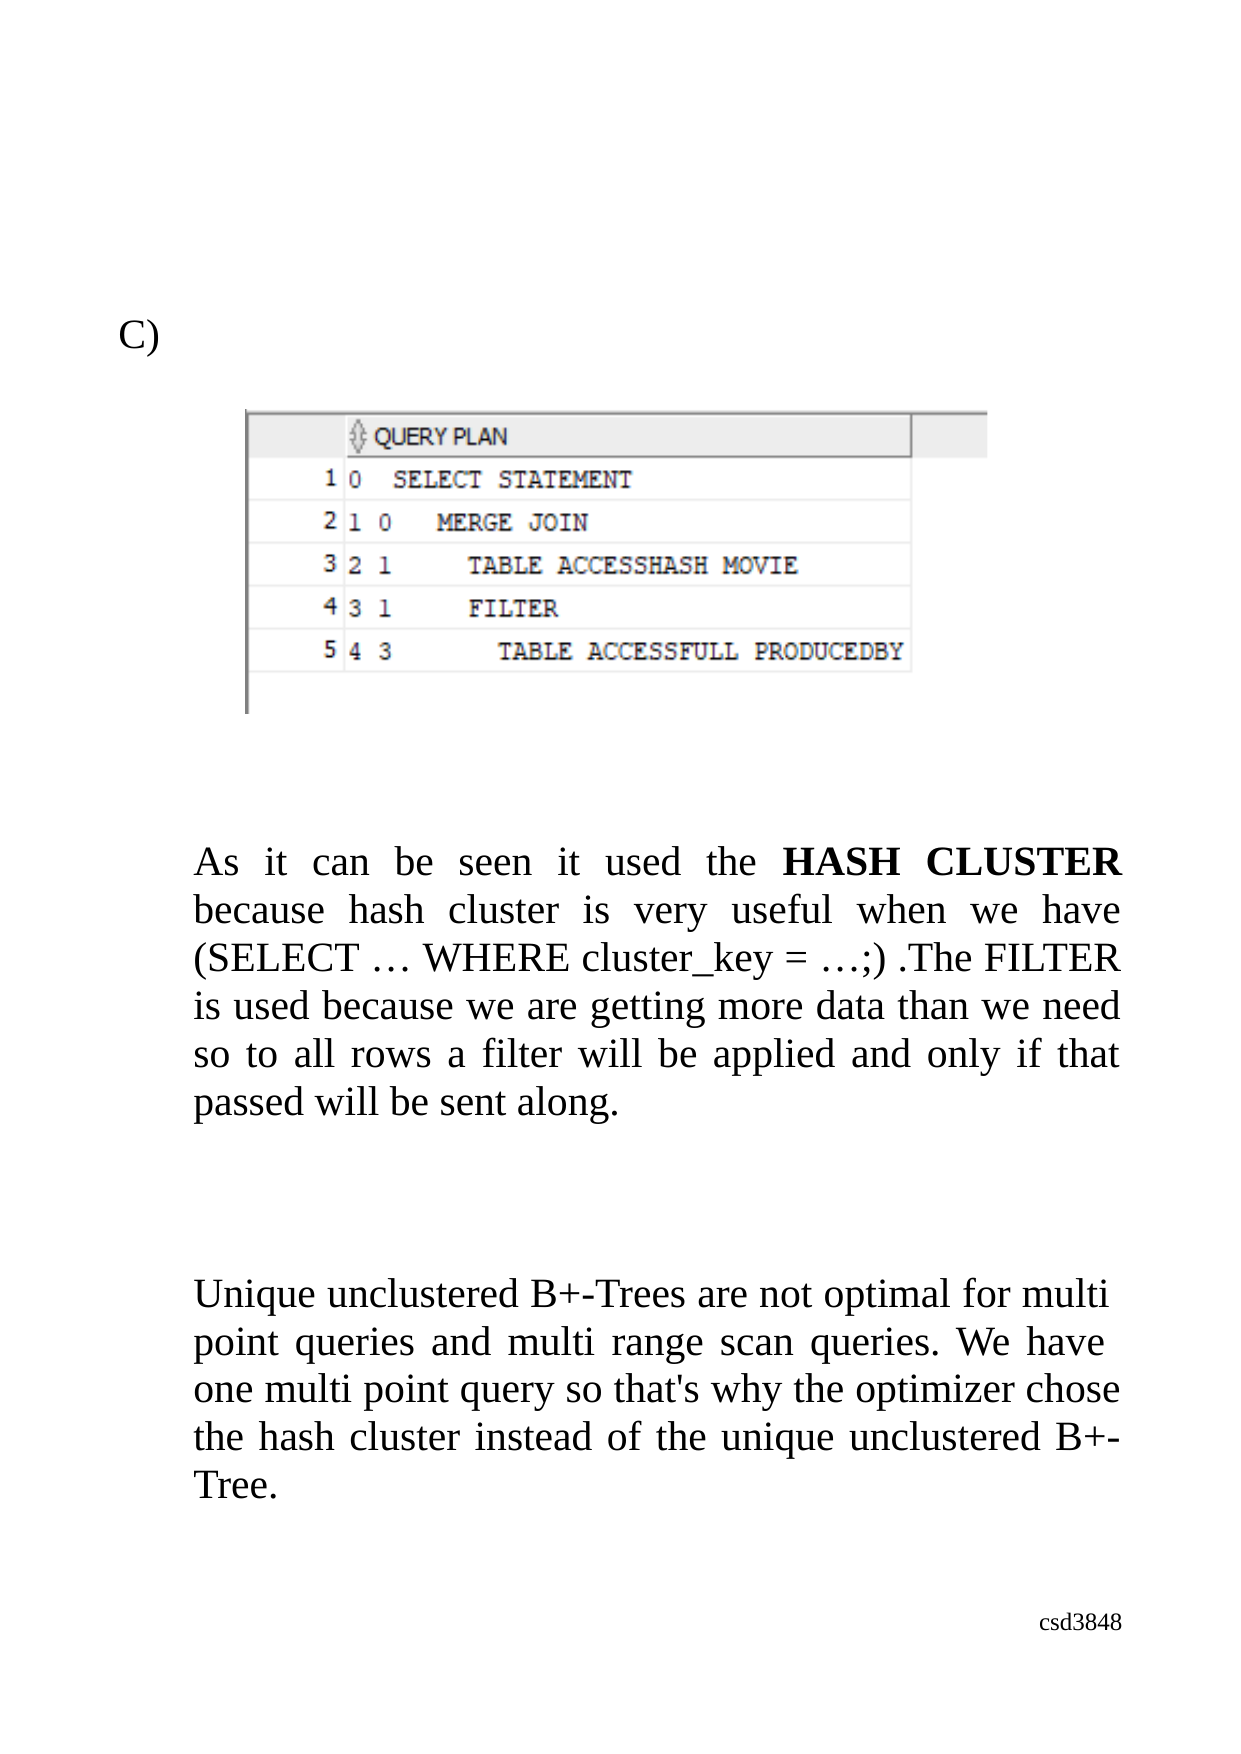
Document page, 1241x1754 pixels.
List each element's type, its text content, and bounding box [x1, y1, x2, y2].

text C) [118, 310, 1122, 358]
text Unique unclustered B+-Trees are not optimal for multi point queries and multi range scan queries. We have one multi point query so that's why the optimizer chose the hash cluster instead of the unique unclustered B+- Tree. [118, 1268, 1122, 1508]
list As it can be seen it used the HASH CLUSTER because hash cluster is very useful when we have (SELECT … WHERE cluster_key = …;) .The FILTER is used because we are getting more data than we need so to all rows a filter will be applied and only if that passed will be sent along. [156, 837, 1122, 1124]
picture [245, 409, 988, 714]
